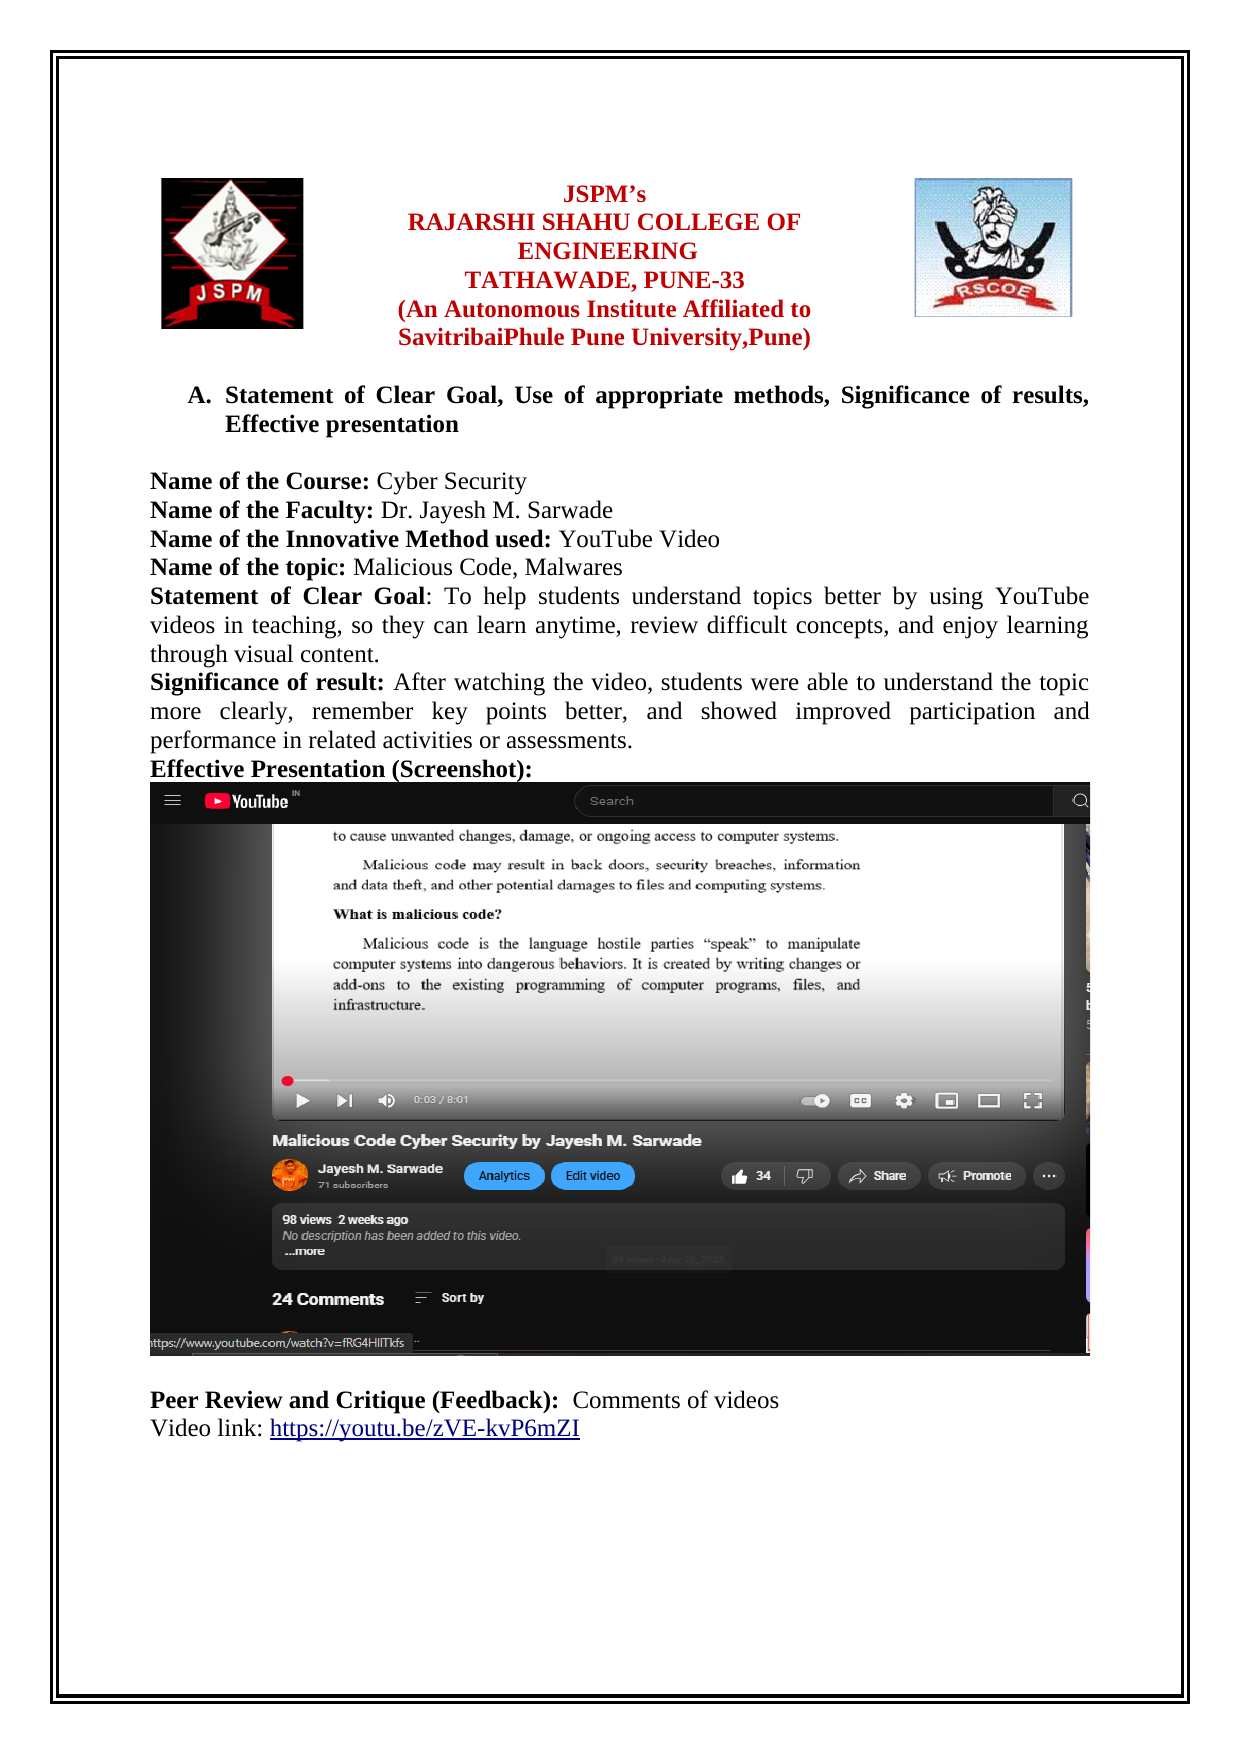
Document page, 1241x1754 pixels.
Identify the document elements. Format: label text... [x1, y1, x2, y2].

text Name of the Faculty: Dr. Jayesh M. Sarwade [150, 495, 1090, 524]
table_header JSPM’s RAJARSHI SHAHU COLLEGE OF ENGINEERING TATHAWADE, PUNE-33 (An Autonomous Institute Affiliated to SavitribaiPhule Pune University,Pune) [315, 179, 897, 351]
text Statement of Clear Goal: To help students understand topics better by using YouTube videos in teaching, so they can learn anytime, review difficult concepts, and enjoy learning through visual content. [150, 581, 1090, 667]
text Video link: https://youtu.be/zVE-kvP6mZI [150, 1413, 1090, 1442]
text Significance of result: After watching the video, students were able to understand the topic more clearly, remember key points better, and showed improved participation and performance in related activities or assessments. [150, 667, 1090, 754]
text Name of the Innovative Method used: YouTube Video [150, 524, 1090, 552]
list Statement of Clear Goal, Use of appropriate methods, Significance of results, Effective presentation [187, 380, 1090, 437]
text Effective Presentation (Screenshot): [150, 754, 1090, 782]
table_header [897, 179, 1090, 351]
text Peer Review and Critique (Feedback): Comments of videos [150, 1385, 1090, 1413]
table_header [150, 179, 314, 351]
text Name of the Course: Cyber Security [150, 466, 1090, 495]
text Name of the topic: Malicious Code, Malwares [150, 552, 1090, 581]
